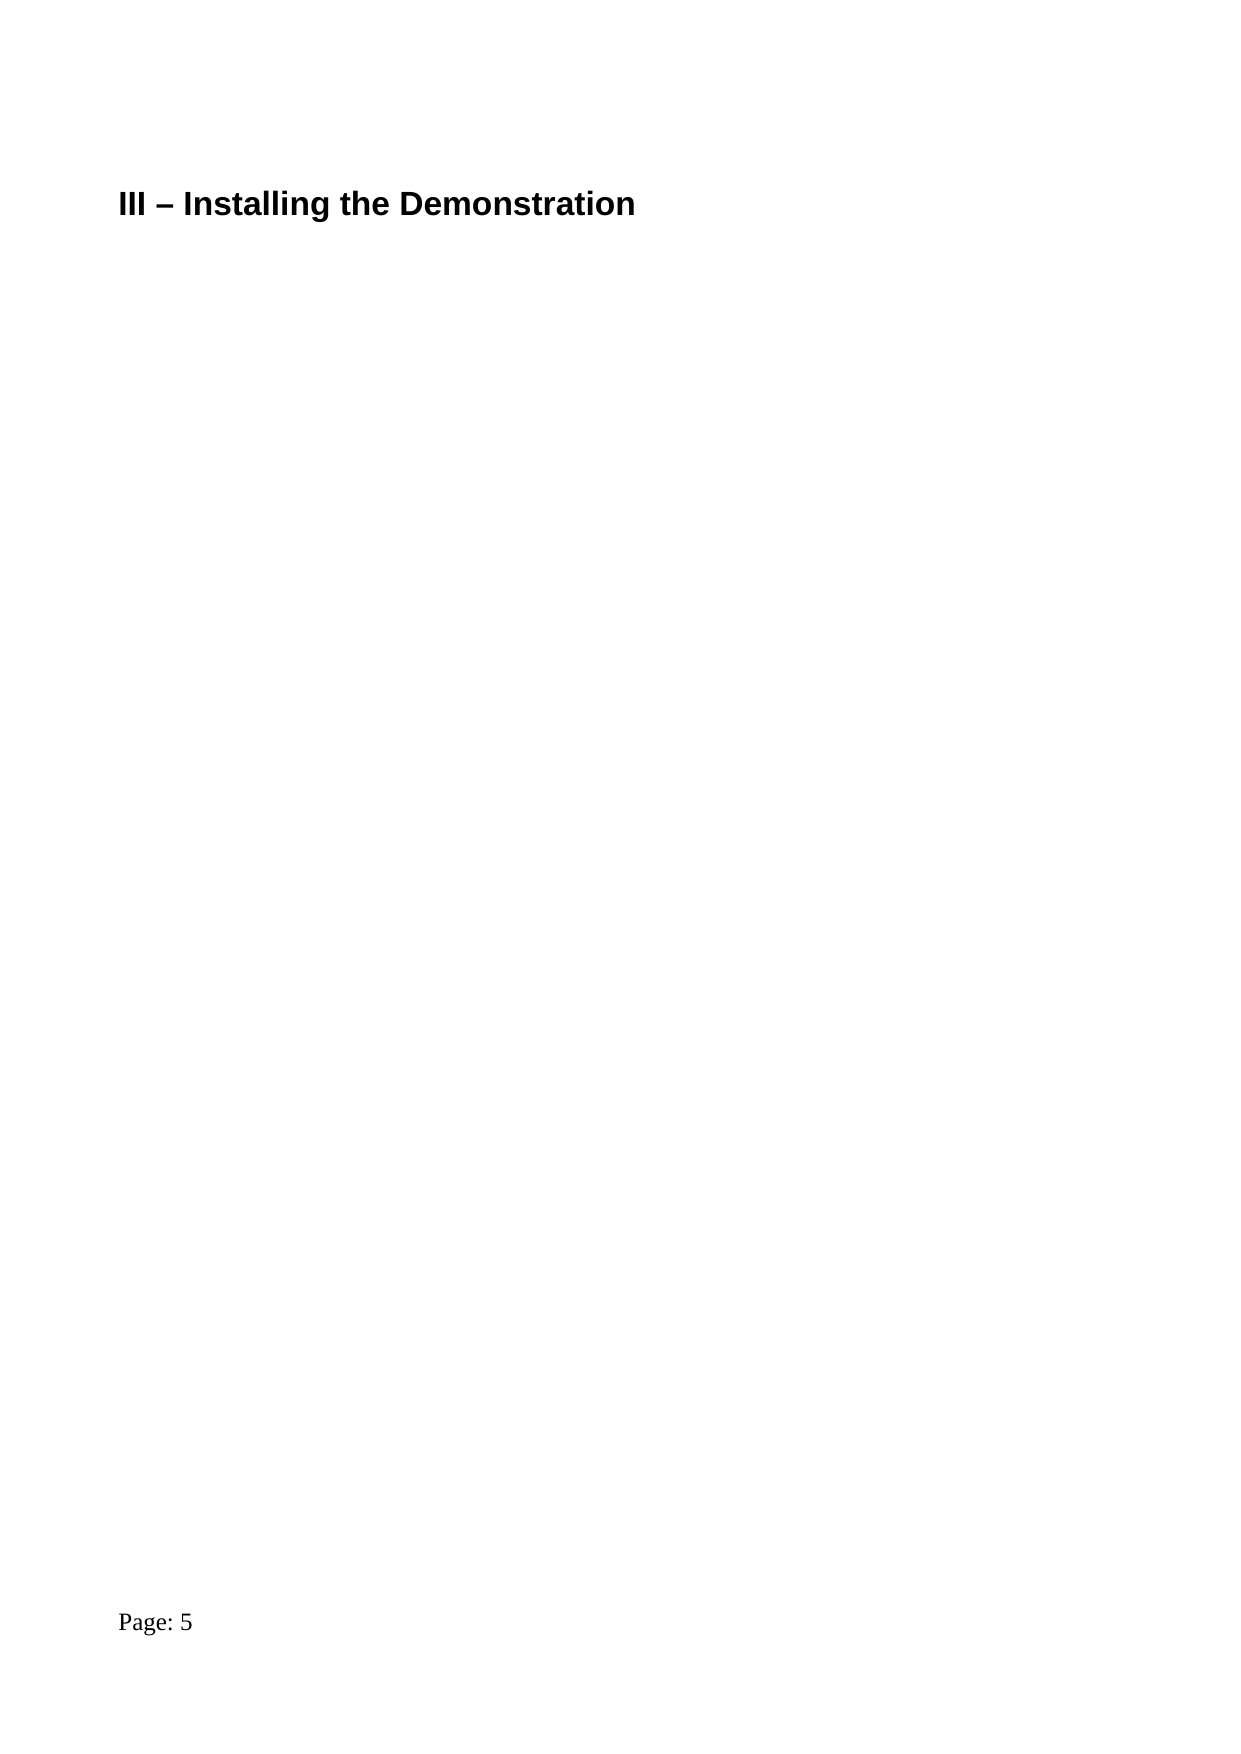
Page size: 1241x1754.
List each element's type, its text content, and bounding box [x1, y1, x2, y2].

subtitle III – Installing the Demonstration [118, 184, 1122, 223]
